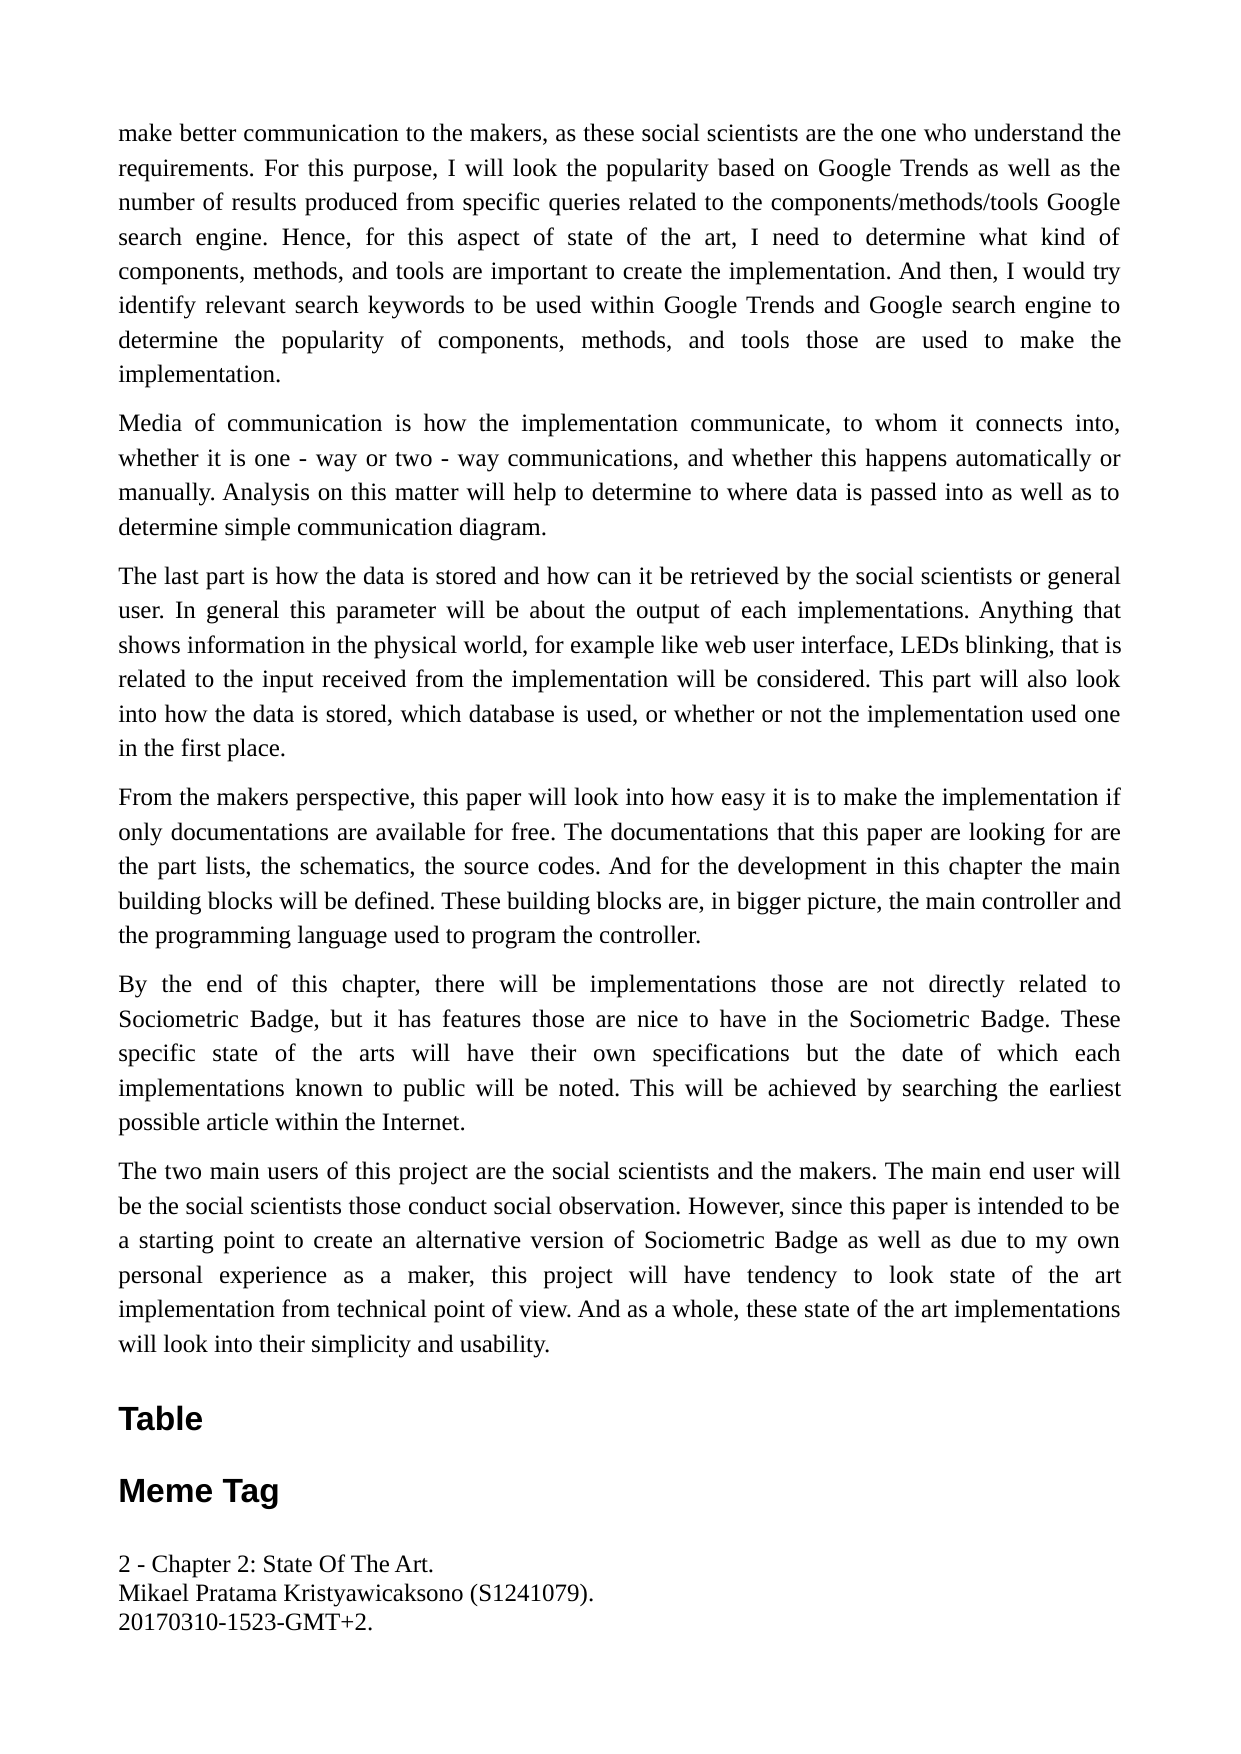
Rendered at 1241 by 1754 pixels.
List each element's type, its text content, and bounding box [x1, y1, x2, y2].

text Media of communication is how the implementation communicate, to whom it connects into, whether it is one - way or two - way communications, and whether this happens automatically or manually. Analysis on this matter will help to determine to where data is passed into as well as to determine simple communication diagram. [118, 408, 1122, 541]
text By the end of this chapter, there will be implementations those are not directly related to Sociometric Badge, but it has features those are nice to have in the Sociometric Badge. These specific state of the arts will have their own specifications but the date of which each implementations known to public will be noted. This will be achieved by searching the earliest possible article within the Internet. [118, 969, 1122, 1136]
subtitle Meme Tag [118, 1471, 1122, 1509]
text The last part is how the data is stored and how can it be retrieved by the social scientists or general user. In general this parameter will be about the output of each implementations. Anything that shows information in the physical world, for example like web user interface, LEDs blinking, that is related to the input received from the implementation will be considered. This part will also look into how the data is stored, which database is used, or whether or not the implementation used one in the first place. [118, 561, 1122, 762]
text The two main users of this project are the social scientists and the makers. The main end user will be the social scientists those conduct social observation. However, since this paper is intended to be a starting point to create an alternative version of Sociometric Badge as well as due to my own personal experience as a maker, this project will have tendency to look state of the art implementation from technical point of view. And as a whole, these state of the art implementations will look into their simplicity and usability. [118, 1156, 1122, 1358]
text From the makers perspective, this paper will look into how easy it is to make the implementation if only documentations are available for free. The documentations that this paper are looking for are the part lists, the schematics, the source codes. And for the development in this chapter the main building blocks will be defined. These building blocks are, in bigger picture, the main controller and the programming language used to program the controller. [118, 782, 1122, 949]
subtitle Table [118, 1399, 1122, 1437]
text make better communication to the makers, as these social scientists are the one who understand the requirements. For this purpose, I will look the popularity based on Google Trends as well as the number of results produced from specific queries related to the components/methods/tools Google search engine. Hence, for this aspect of state of the art, I need to determine what kind of components, methods, and tools are important to create the implementation. And then, I would try identify relevant search keywords to be used within Google Trends and Google search engine to determine the popularity of components, methods, and tools those are used to make the implementation. [118, 118, 1122, 388]
